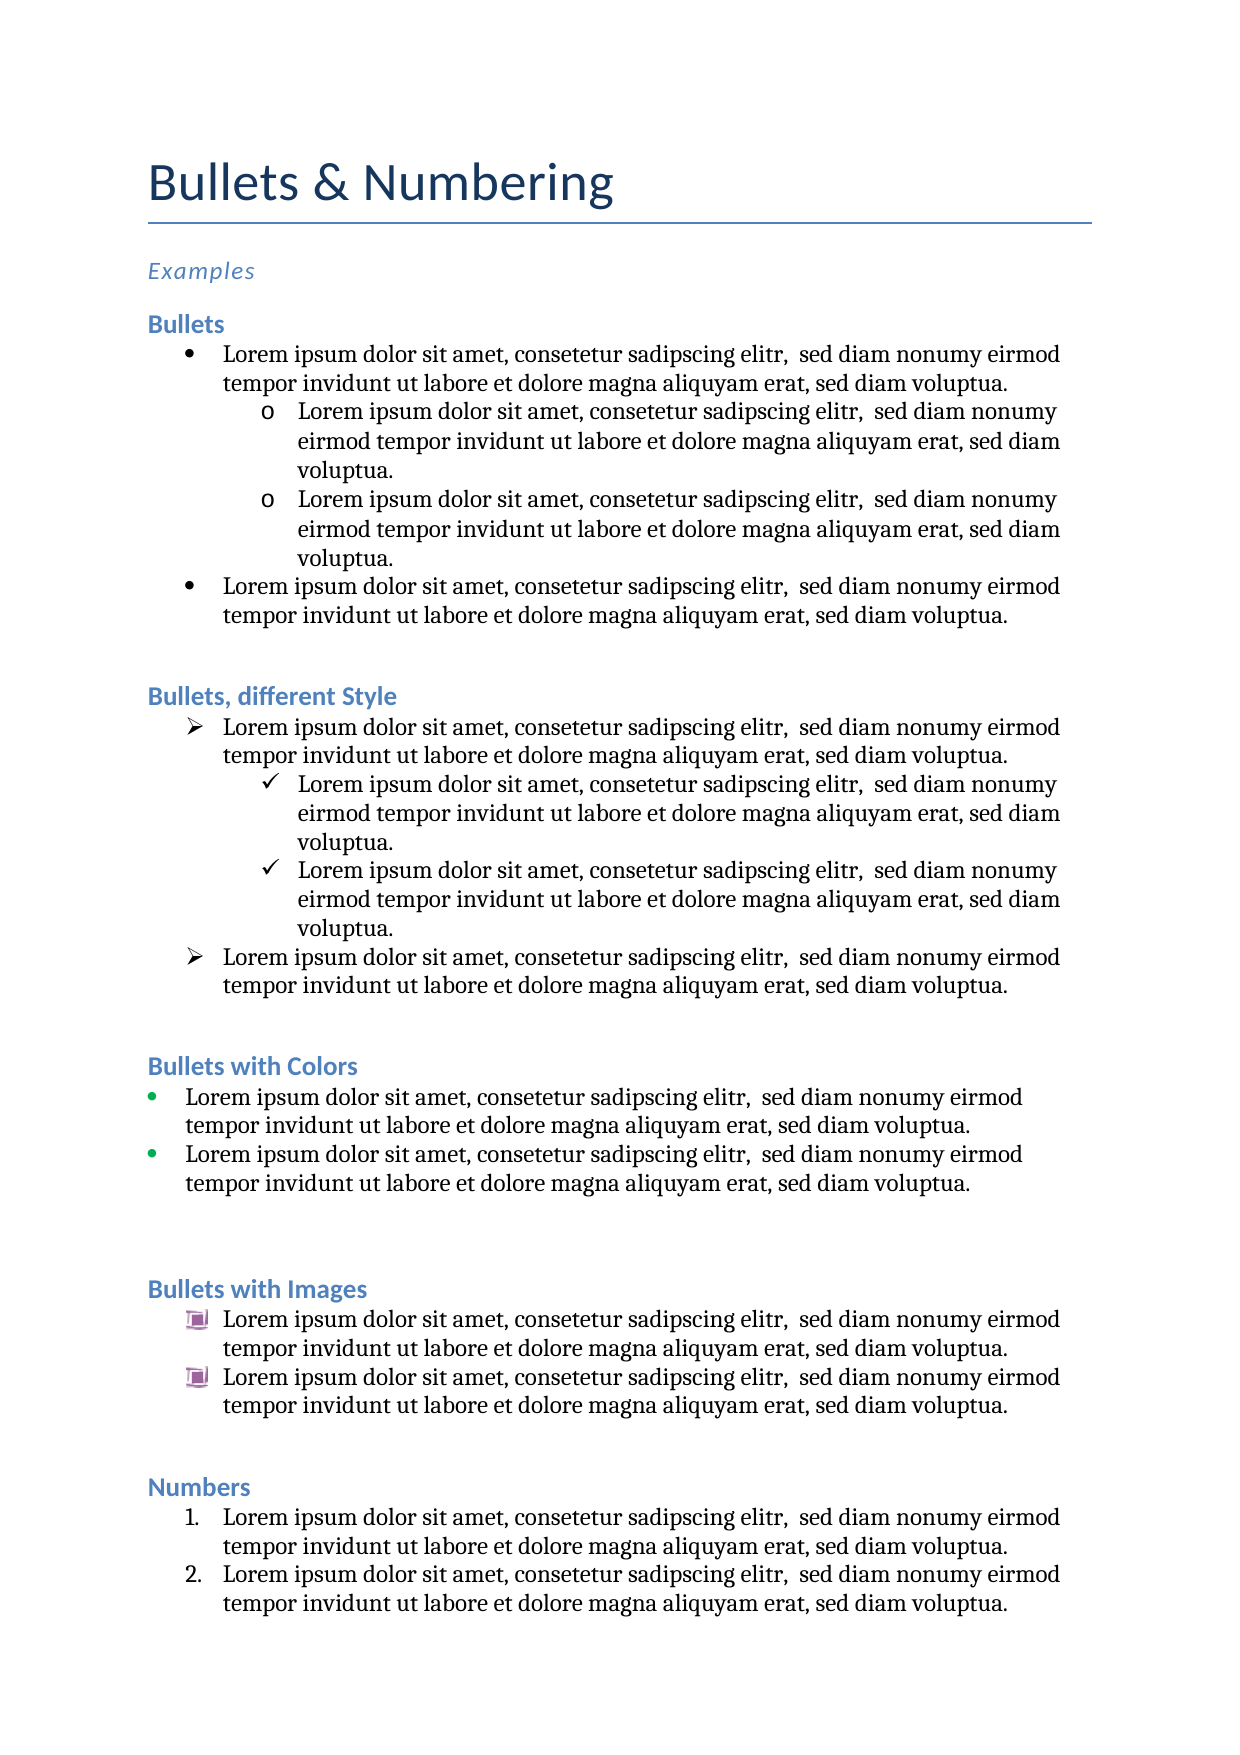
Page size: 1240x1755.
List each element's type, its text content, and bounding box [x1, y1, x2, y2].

list Lorem ipsum dolor sit amet, consetetur sadipscing elitr, sed diam nonumy eirmod tempor invidunt ut labore et dolore magna aliquyam erat, sed diam voluptua. [260, 856, 1092, 942]
subtitle Bullets, different Style [148, 679, 1092, 712]
list Lorem ipsum dolor sit amet, consetetur sadipscing elitr, sed diam nonumy eirmod tempor invidunt ut labore et dolore magna aliquyam erat, sed diam voluptua. [148, 1140, 1092, 1197]
list Lorem ipsum dolor sit amet, consetetur sadipscing elitr, sed diam nonumy eirmod tempor invidunt ut labore et dolore magna aliquyam erat, sed diam voluptua. [260, 770, 1092, 856]
list Lorem ipsum dolor sit amet, consetetur sadipscing elitr, sed diam nonumy eirmod tempor invidunt ut labore et dolore magna aliquyam erat, sed diam voluptua. [185, 942, 1092, 1000]
list Lorem ipsum dolor sit amet, consetetur sadipscing elitr, sed diam nonumy eirmod tempor invidunt ut labore et dolore magna aliquyam erat, sed diam voluptua. [185, 712, 1092, 770]
list Lorem ipsum dolor sit amet, consetetur sadipscing elitr, sed diam nonumy eirmod tempor invidunt ut labore et dolore magna aliquyam erat, sed diam voluptua. [260, 485, 1092, 572]
list Lorem ipsum dolor sit amet, consetetur sadipscing elitr, sed diam nonumy eirmod tempor invidunt ut labore et dolore magna aliquyam erat, sed diam voluptua. [185, 572, 1092, 630]
text Bullets & Numbering [148, 148, 1092, 222]
subtitle Bullets with Colors [148, 1049, 1092, 1082]
subtitle Bullets with Images [148, 1272, 1092, 1305]
list Lorem ipsum dolor sit amet, consetetur sadipscing elitr, sed diam nonumy eirmod tempor invidunt ut labore et dolore magna aliquyam erat, sed diam voluptua. [185, 1560, 1092, 1618]
subtitle Numbers [148, 1470, 1092, 1503]
list Lorem ipsum dolor sit amet, consetetur sadipscing elitr, sed diam nonumy eirmod tempor invidunt ut labore et dolore magna aliquyam erat, sed diam voluptua. [148, 1082, 1092, 1140]
list Lorem ipsum dolor sit amet, consetetur sadipscing elitr, sed diam nonumy eirmod tempor invidunt ut labore et dolore magna aliquyam erat, sed diam voluptua. [185, 1363, 1092, 1420]
text Examples [148, 255, 1092, 286]
list Lorem ipsum dolor sit amet, consetetur sadipscing elitr, sed diam nonumy eirmod tempor invidunt ut labore et dolore magna aliquyam erat, sed diam voluptua. [260, 397, 1092, 485]
subtitle Bullets [148, 307, 1092, 340]
list Lorem ipsum dolor sit amet, consetetur sadipscing elitr, sed diam nonumy eirmod tempor invidunt ut labore et dolore magna aliquyam erat, sed diam voluptua. [185, 1503, 1092, 1560]
list Lorem ipsum dolor sit amet, consetetur sadipscing elitr, sed diam nonumy eirmod tempor invidunt ut labore et dolore magna aliquyam erat, sed diam voluptua. [185, 1305, 1092, 1363]
list Lorem ipsum dolor sit amet, consetetur sadipscing elitr, sed diam nonumy eirmod tempor invidunt ut labore et dolore magna aliquyam erat, sed diam voluptua. [185, 340, 1092, 397]
